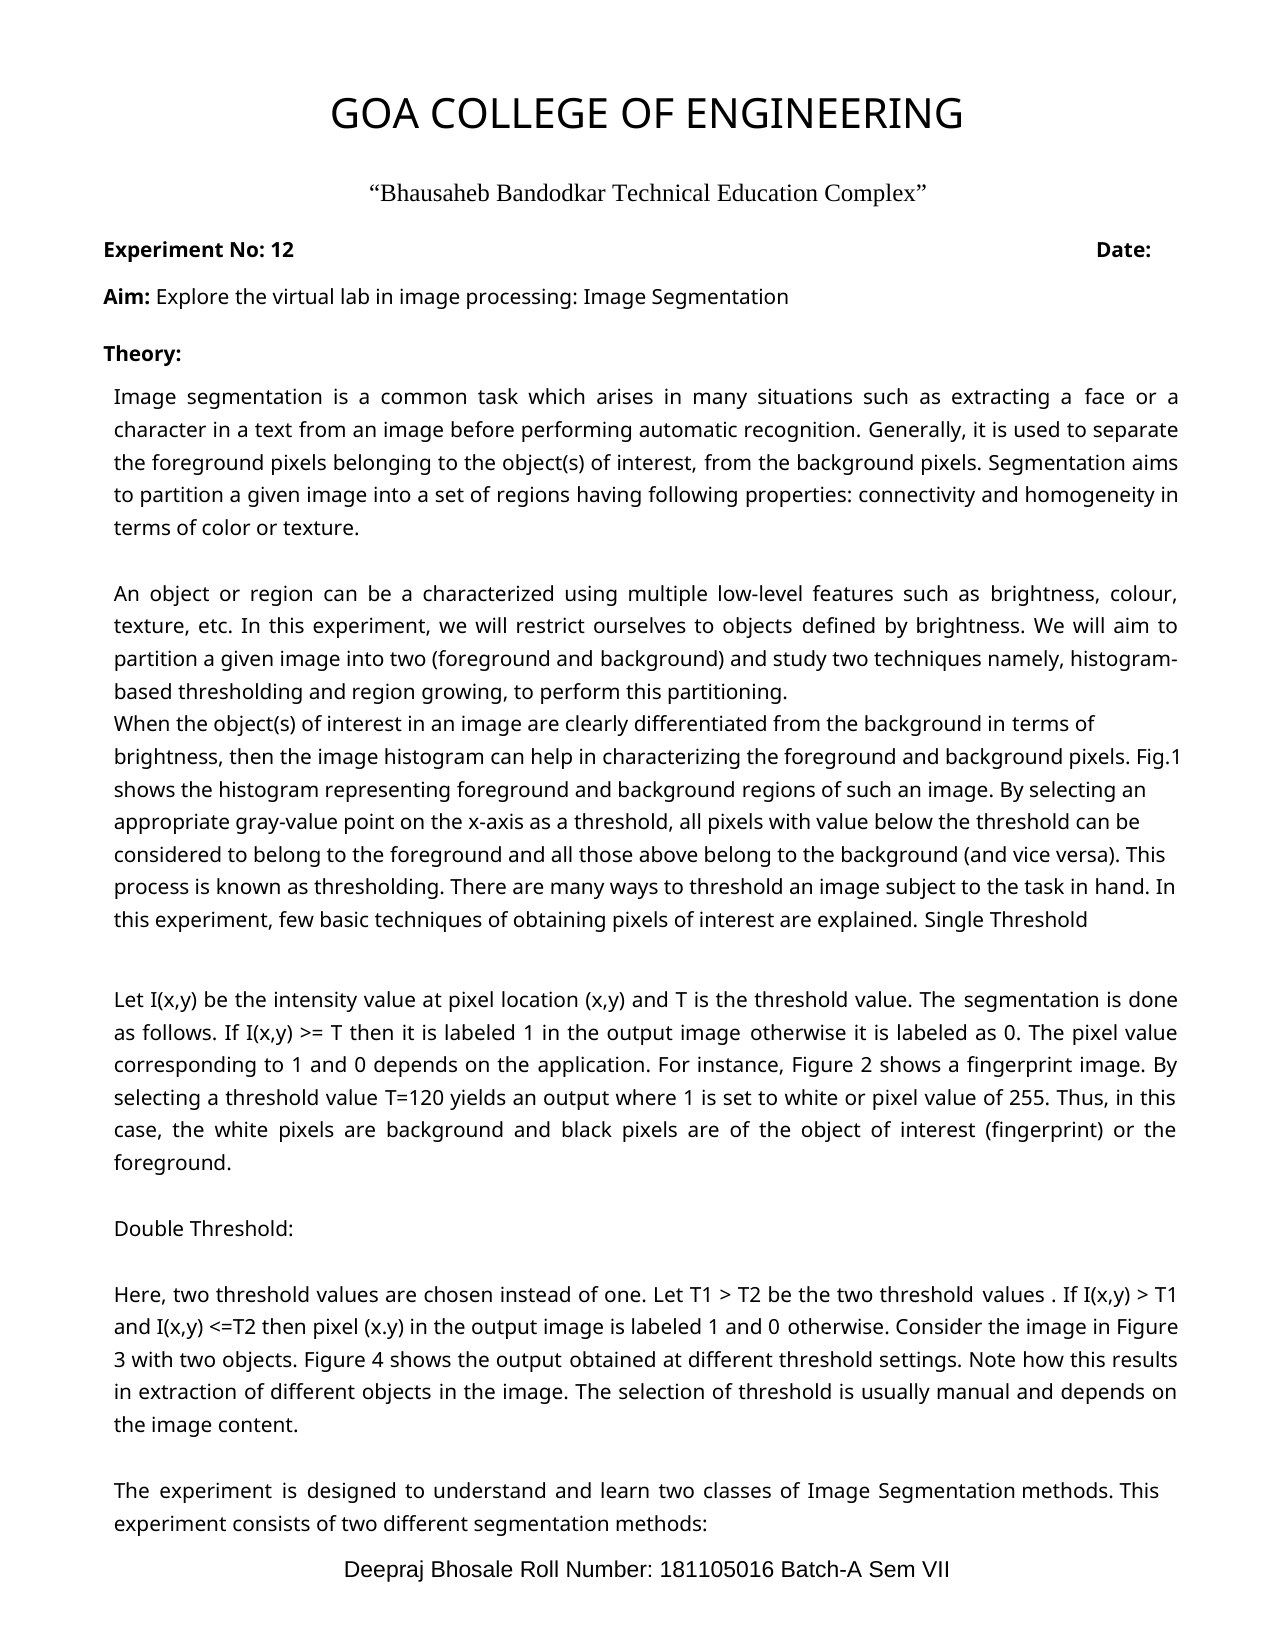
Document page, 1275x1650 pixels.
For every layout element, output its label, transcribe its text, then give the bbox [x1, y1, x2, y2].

text The experiment is designed to understand and learn two classes of Image Segmentation methods. This experiment consists of two different segmentation methods: [113, 1476, 1191, 1537]
text An object or region can be a characterized using multiple low-level features such as brightness, colour, texture, etc. In this experiment, we will restrict ourselves to objects defined by brightness. We will aim to partition a given image into two (foreground and background) and study two techniques namely, histogram-based thresholding and region growing, to perform this partitioning. [113, 579, 1178, 705]
text Aim: Explore the virtual lab in image processing: Image Segmentation [103, 282, 1191, 311]
text Experiment No: 12 Date: [103, 235, 1191, 264]
text Let I(x,y) be the intensity value at pixel location (x,y) and T is the threshold value. The segmentation is done as follows. If I(x,y) >= T then it is labeled 1 in the output image otherwise it is labeled as 0. The pixel value corresponding to 1 and 0 depends on the application. For instance, Figure 2 shows a fingerprint image. By selecting a threshold value T=120 yields an output where 1 is set to white or pixel value of 255. Thus, in this case, the white pixels are background and black pixels are of the object of interest (fingerprint) or the foreground. [113, 985, 1178, 1176]
text Theory: [103, 339, 1191, 368]
text Here, two threshold values are chosen instead of one. Let T1 > T2 be the two threshold values . If I(x,y) > T1 and I(x,y) <=T2 then pixel (x.y) in the output image is labeled 1 and 0 otherwise. Consider the image in Figure 3 with two objects. Figure 4 shows the output obtained at different threshold settings. Note how this results in extraction of different objects in the image. The selection of threshold is usually manual and depends on the image content. [113, 1280, 1179, 1438]
text Double Threshold: [113, 1214, 1191, 1243]
text When the object(s) of interest in an image are clearly differentiated from the background in terms of brightness, then the image histogram can help in characterizing the foreground and background pixels. Fig.1 shows the histogram representing foreground and background regions of such an image. By selecting an appropriate gray-value point on the x-axis as a threshold, all pixels with value below the threshold can be considered to belong to the foreground and all those above belong to the background (and vice versa). This process is known as thresholding. There are many ways to threshold an image subject to the task in hand. In this experiment, few basic techniques of obtaining pixels of interest are explained. Single Threshold [113, 709, 1191, 933]
text Image segmentation is a common task which arises in many situations such as extracting a face or a character in a text from an image before performing automatic recognition. Generally, it is used to separate the foreground pixels belonging to the object(s) of interest, from the background pixels. Segmentation aims to partition a given image into a set of regions having following properties: connectivity and homogeneity in terms of color or texture. [113, 382, 1179, 541]
